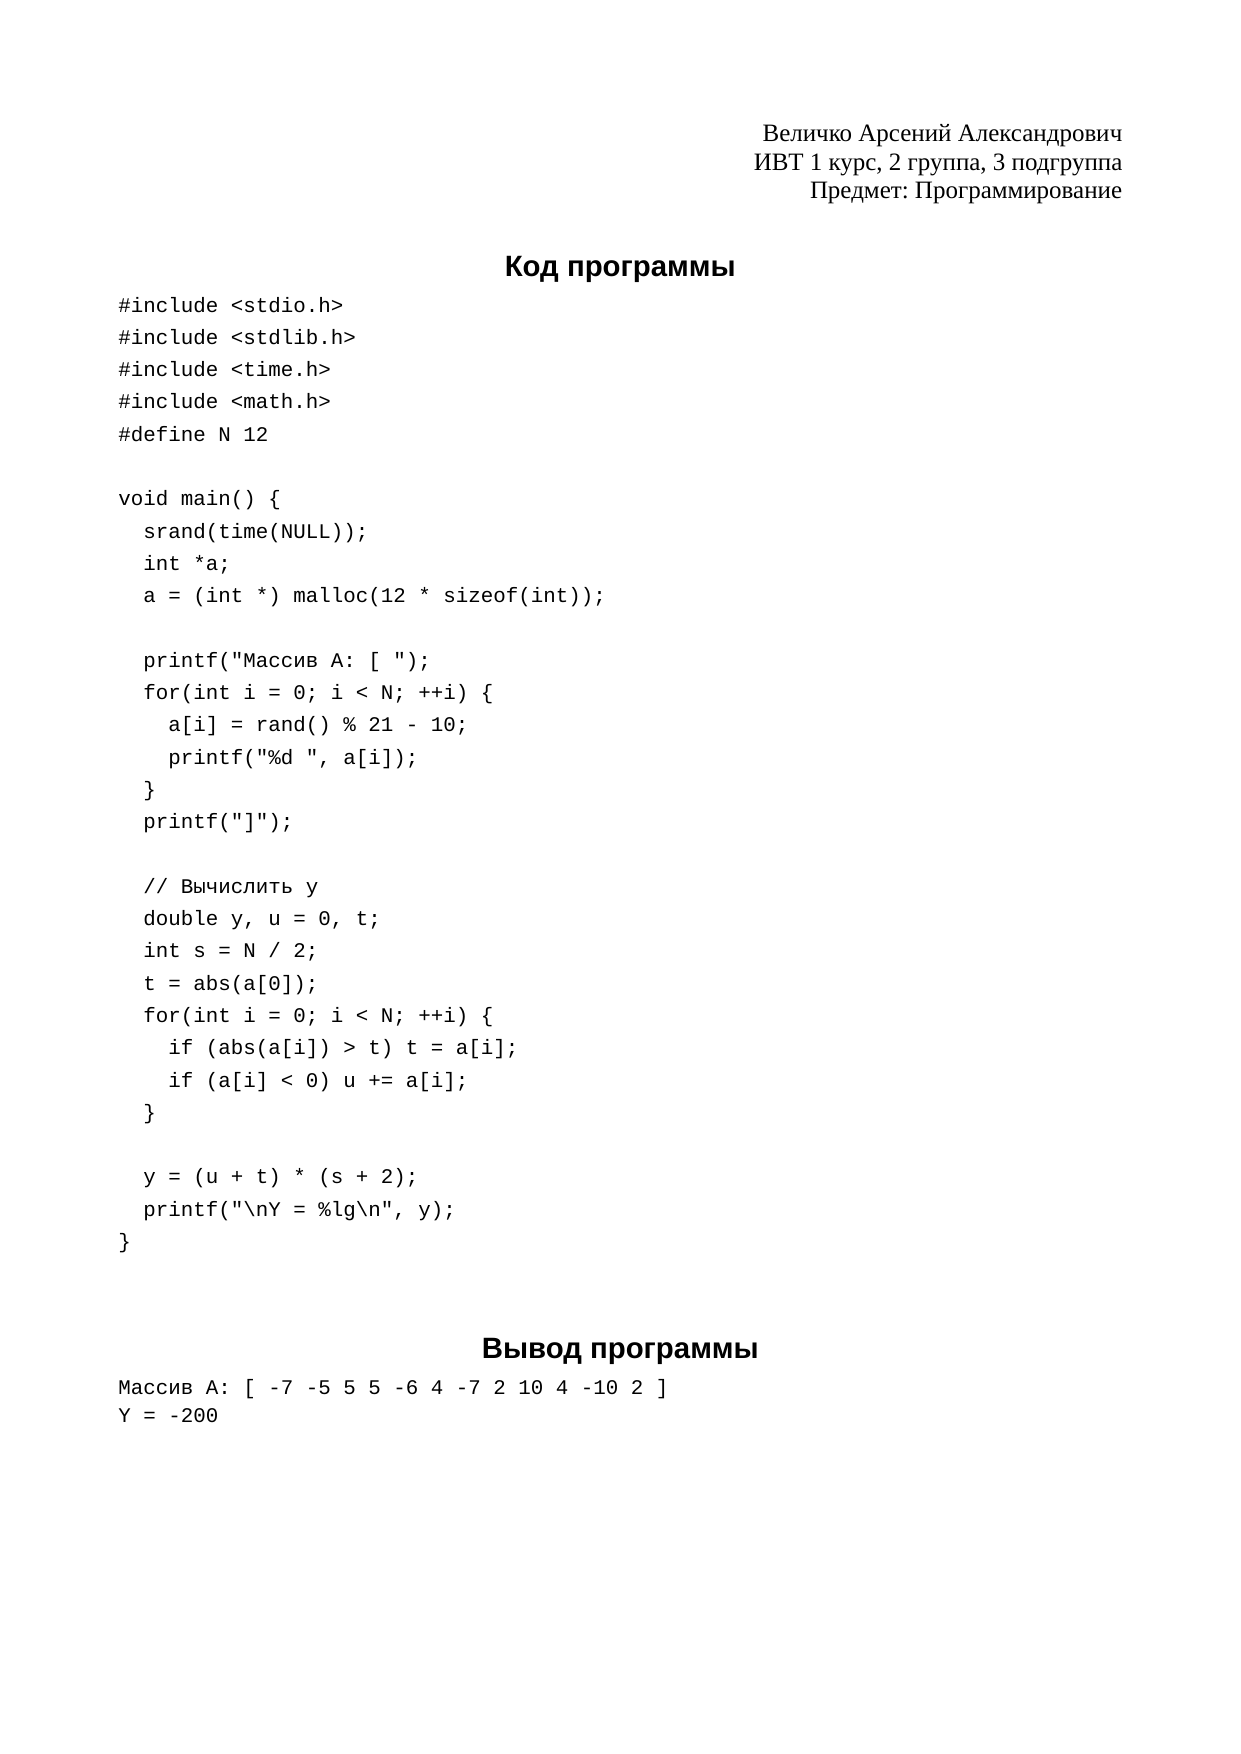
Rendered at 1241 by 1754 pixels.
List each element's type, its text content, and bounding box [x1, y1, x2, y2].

subtitle Вывод программы [118, 1331, 1122, 1365]
subtitle Код программы [118, 248, 1122, 282]
text #include <time.h> [118, 359, 1122, 383]
text Массив A: [ -7 -5 5 5 -6 4 -7 2 10 4 -10 2 ] [118, 1377, 1122, 1401]
text a[i] = rand() % 21 - 10; [118, 714, 1122, 738]
text t = abs(a[0]); [118, 973, 1122, 996]
text Y = -200 [118, 1404, 1122, 1428]
text printf("\nY = %lg\n", y); [118, 1199, 1122, 1222]
text printf("Массив A: [ "); [118, 650, 1122, 673]
text printf("%d ", a[i]); [118, 747, 1122, 770]
text #include <stdlib.h> [118, 327, 1122, 351]
text void main() { [118, 488, 1122, 512]
text y = (u + t) * (s + 2); [118, 1167, 1122, 1190]
text printf("]"); [118, 811, 1122, 835]
text // Вычислить y [118, 876, 1122, 899]
text for(int i = 0; i < N; ++i) { [118, 682, 1122, 706]
text #define N 12 [118, 424, 1122, 447]
text } [118, 779, 1122, 803]
text int s = N / 2; [118, 941, 1122, 964]
text } [118, 1102, 1122, 1126]
text srand(time(NULL)); [118, 521, 1122, 544]
text for(int i = 0; i < N; ++i) { [118, 1005, 1122, 1029]
text #include <math.h> [118, 392, 1122, 415]
text a = (int *) malloc(12 * sizeof(int)); [118, 585, 1122, 609]
text } [118, 1231, 1122, 1255]
text #include <stdio.h> [118, 295, 1122, 318]
text double y, u = 0, t; [118, 908, 1122, 932]
text if (a[i] < 0) u += a[i]; [118, 1070, 1122, 1093]
text if (abs(a[i]) > t) t = a[i]; [118, 1037, 1122, 1061]
text int *a; [118, 553, 1122, 577]
